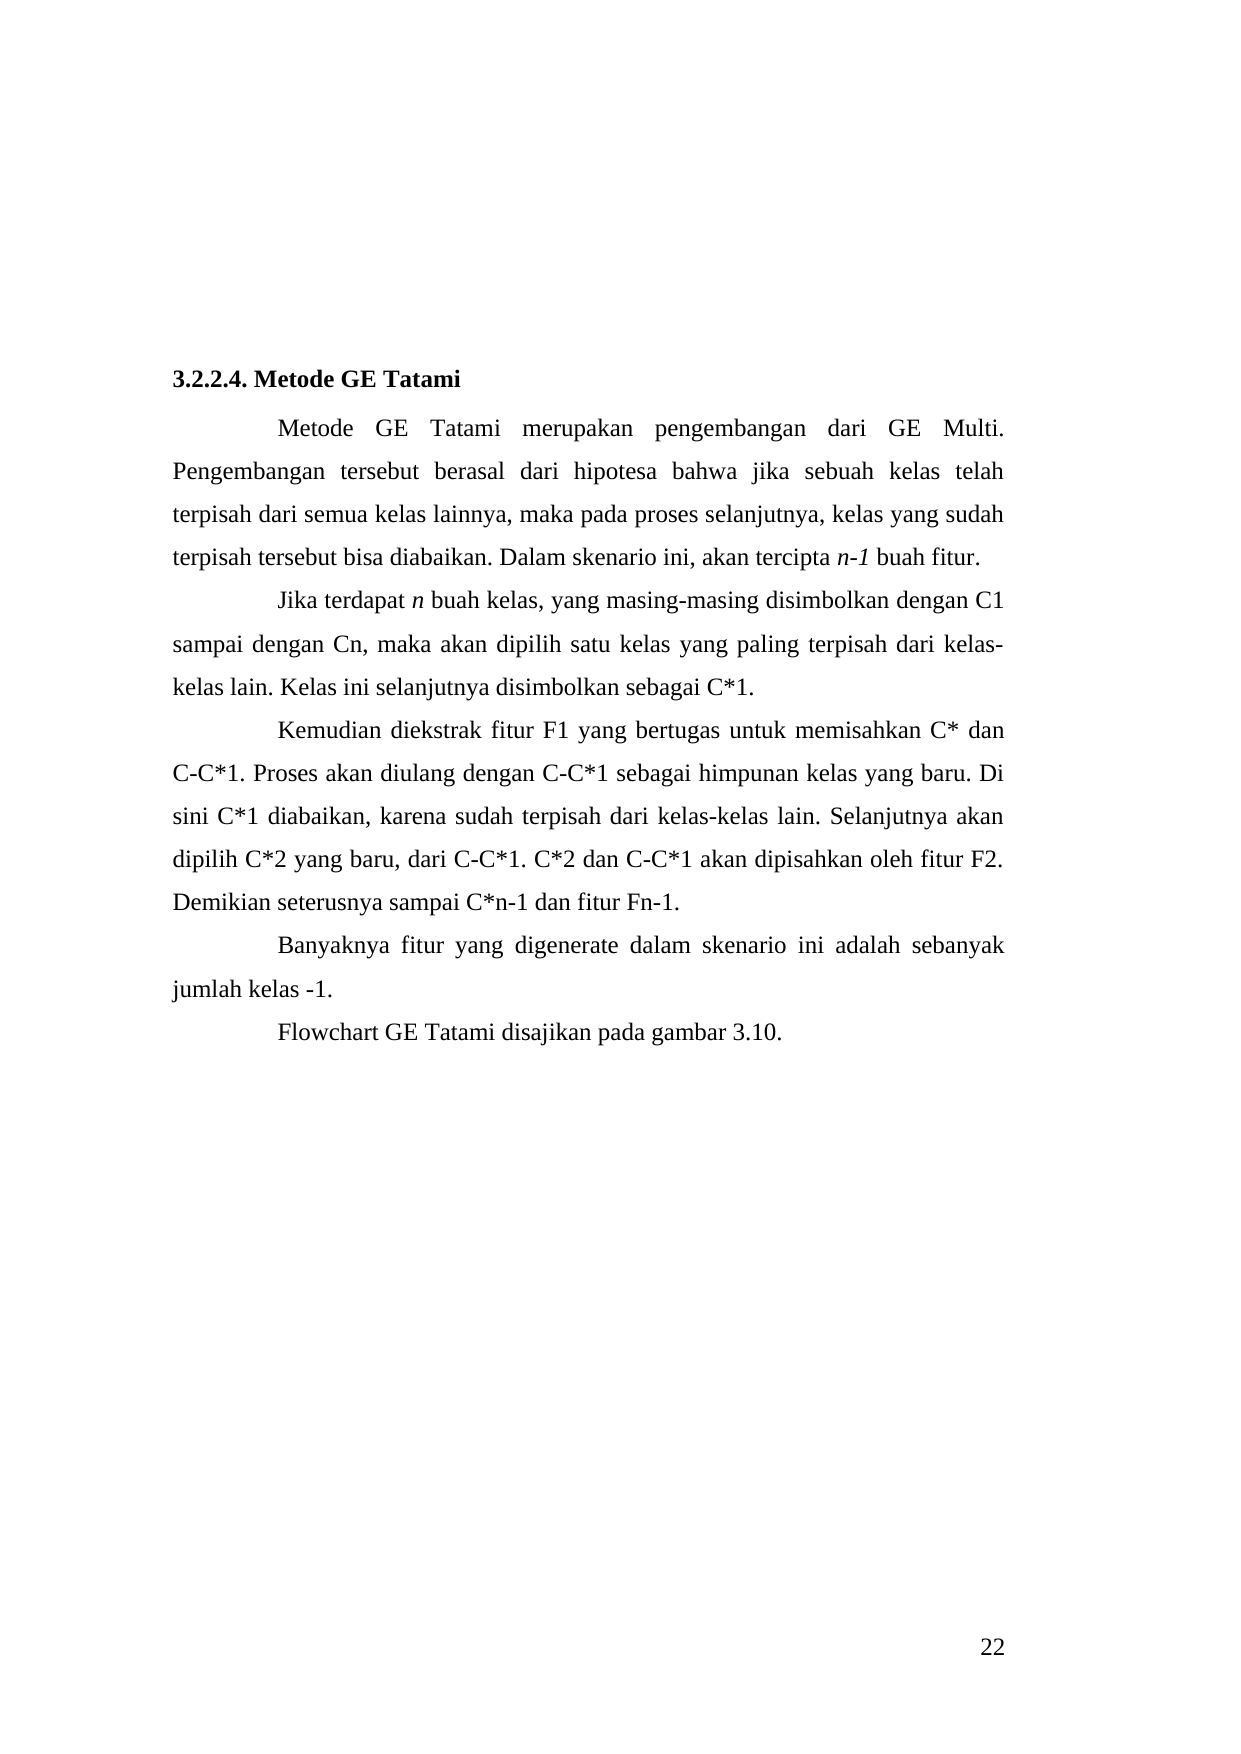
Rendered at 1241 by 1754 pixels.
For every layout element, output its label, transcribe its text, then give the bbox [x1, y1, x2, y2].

text Metode GE Tatami merupakan pengembangan dari GE Multi. Pengembangan tersebut berasal dari hipotesa bahwa jika sebuah kelas telah terpisah dari semua kelas lainnya, maka pada proses selanjutnya, kelas yang sudah terpisah tersebut bisa diabaikan. Dalam skenario ini, akan tercipta n-1 buah fitur. [172, 413, 1005, 571]
text Jika terdapat n buah kelas, yang masing-masing disimbolkan dengan C1 sampai dengan Cn, maka akan dipilih satu kelas yang paling terpisah dari kelas-kelas lain. Kelas ini selanjutnya disimbolkan sebagai C*1. [172, 586, 1005, 701]
text Flowchart GE Tatami disajikan pada gambar 3.10. [172, 1017, 1005, 1046]
text Banyaknya fitur yang digenerate dalam skenario ini adalah sebanyak jumlah kelas -1. [172, 931, 1005, 1002]
subtitle Metode GE Tatami [172, 364, 1005, 392]
text Kemudian diekstrak fitur F1 yang bertugas untuk memisahkan C* dan C-C*1. Proses akan diulang dengan C-C*1 sebagai himpunan kelas yang baru. Di sini C*1 diabaikan, karena sudah terpisah dari kelas-kelas lain. Selanjutnya akan dipilih C*2 yang baru, dari C-C*1. C*2 dan C-C*1 akan dipisahkan oleh fitur F2. Demikian seterusnya sampai C*n-1 dan fitur Fn-1. [172, 715, 1005, 916]
